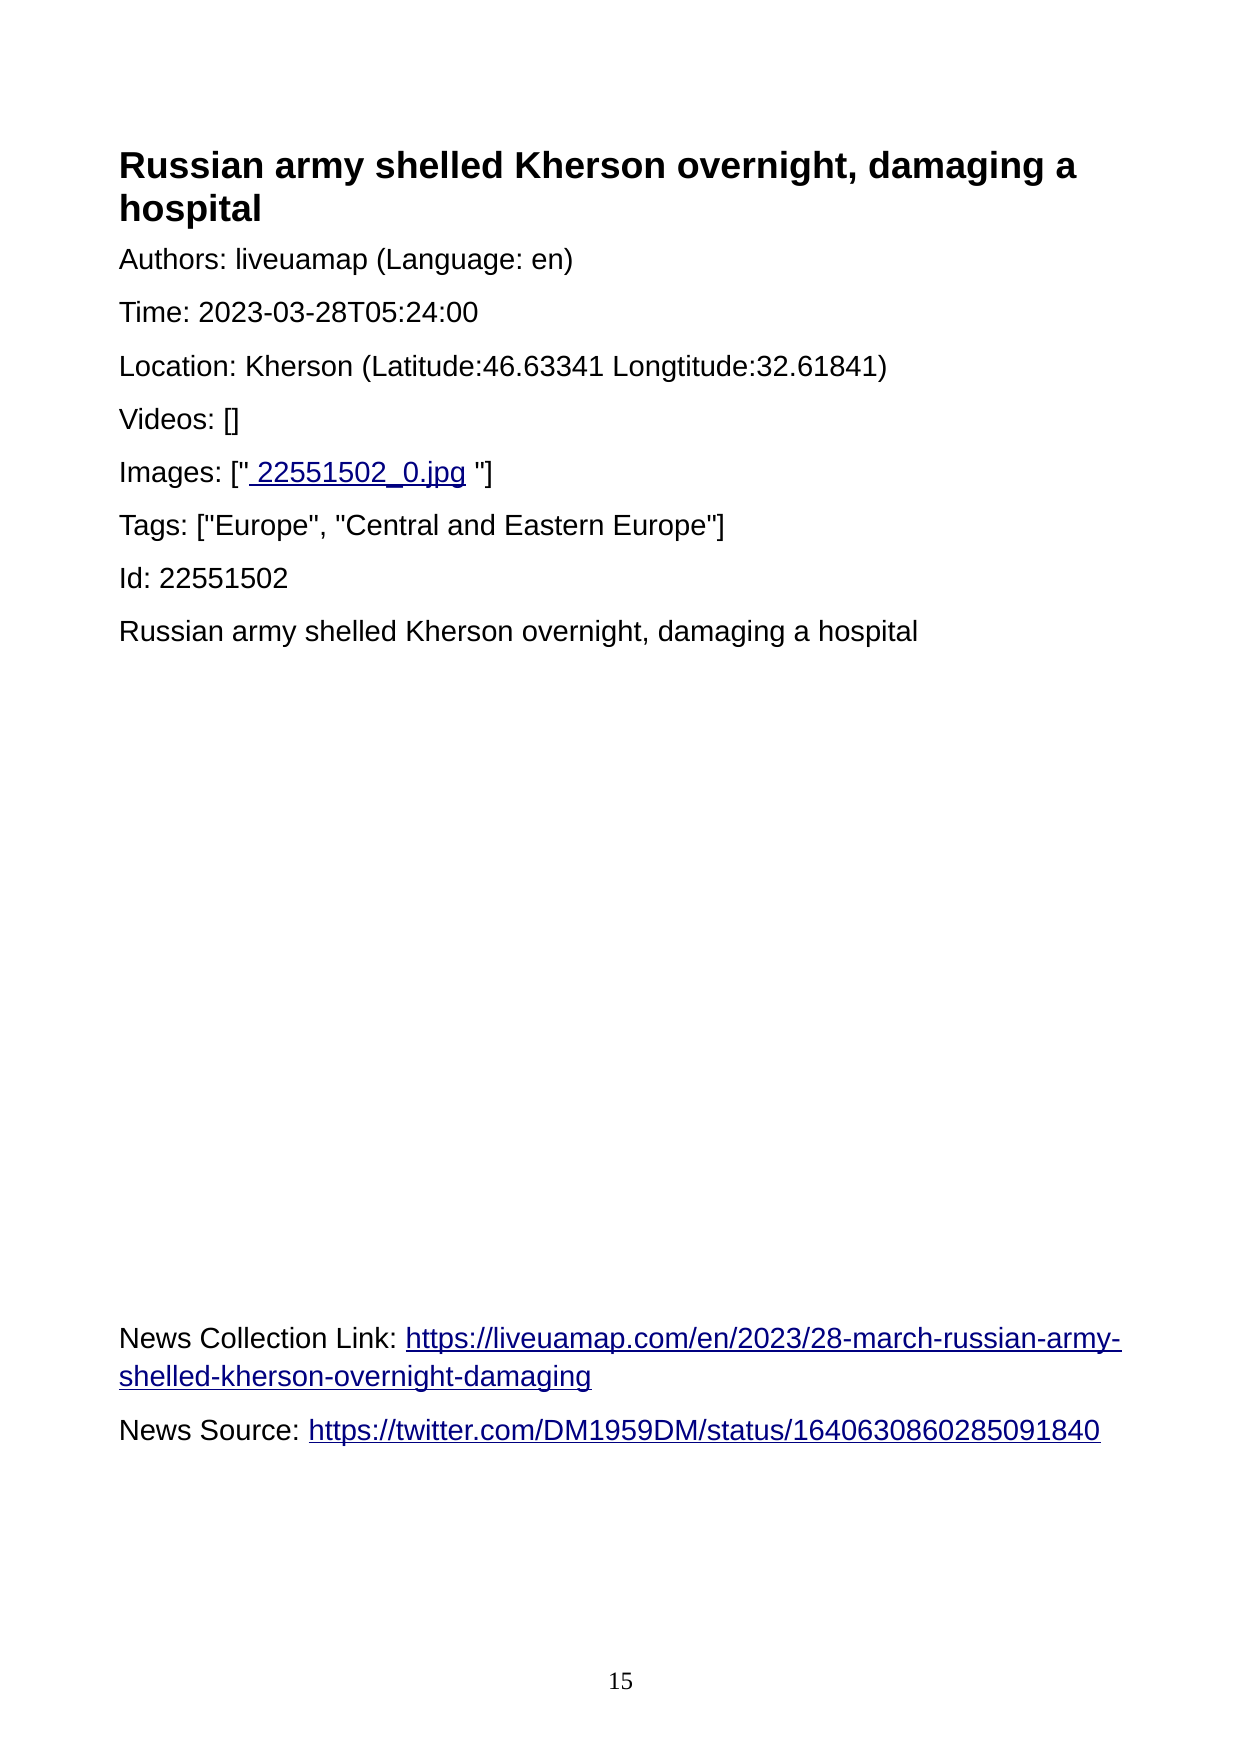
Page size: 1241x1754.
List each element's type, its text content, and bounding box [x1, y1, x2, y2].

text Location: Kherson (Latitude:46.63341 Longtitude:32.61841) [118, 348, 1122, 382]
text Authors: liveuamap (Language: en) [118, 242, 1122, 276]
text Id: 22551502 [118, 561, 1122, 594]
text Images: [" 22551502_0.jpg "] [118, 455, 1122, 488]
text News Collection Link: https://liveuamap.com/en/2023/28-march-russian-army-shelled-kherson-overnight-damaging [118, 726, 1122, 1393]
text Time: 2023-03-28T05:24:00 [118, 295, 1122, 329]
text > > — [178, 667, 1063, 696]
text Videos: [] [118, 402, 1122, 435]
text Tags: ["Europe", "Central and Eastern Europe"] [118, 508, 1122, 541]
text News Source: https://twitter.com/DM1959DM/status/1640630860285091840 [118, 1412, 1122, 1446]
text Russian army shelled Kherson overnight, damaging a hospital [118, 614, 1122, 648]
subtitle Russian army shelled Kherson overnight, damaging a hospital [118, 143, 1122, 230]
